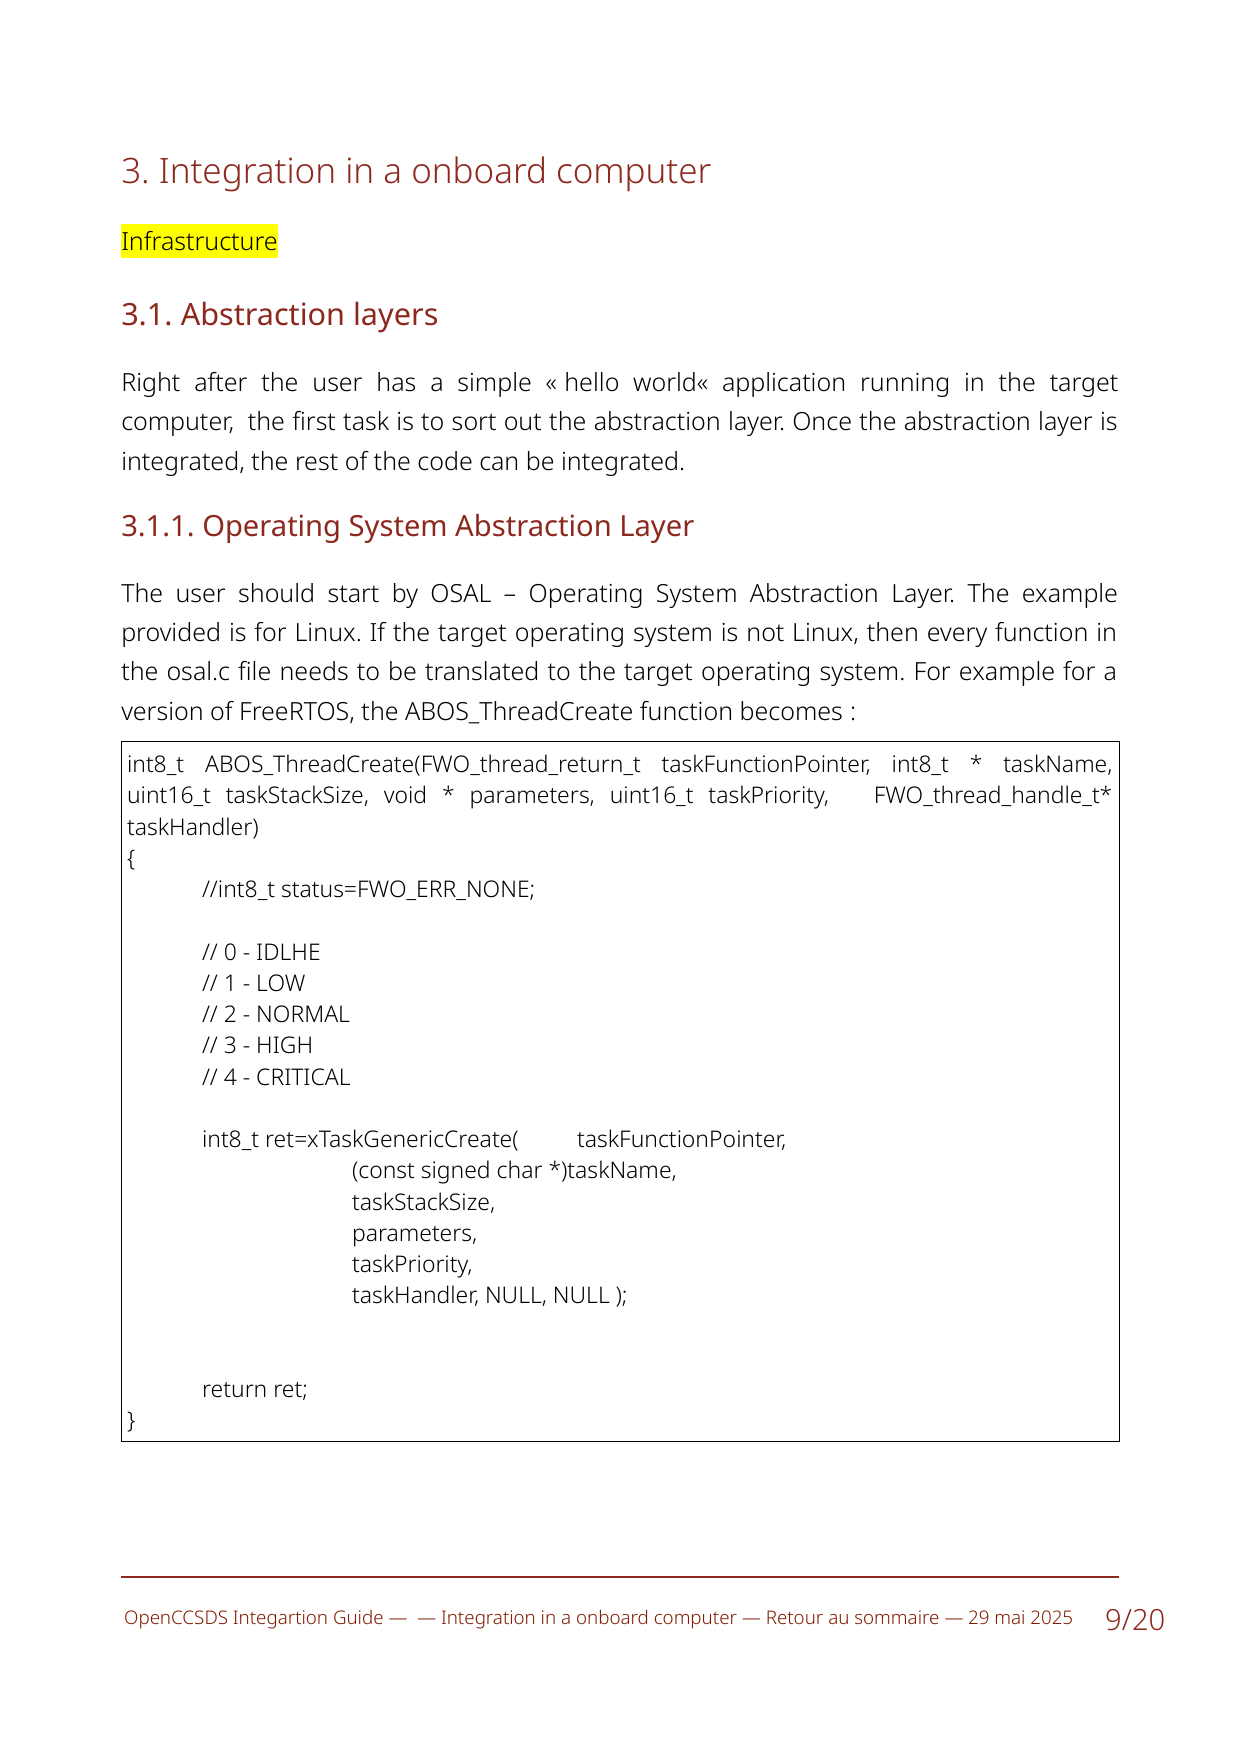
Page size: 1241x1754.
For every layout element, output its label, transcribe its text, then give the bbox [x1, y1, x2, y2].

text The user should start by OSAL – Operating System Abstraction Layer. The example provided is for Linux. If the target operating system is not Linux, then every function in the osal.c file needs to be translated to the target operating system. For example for a version of FreeRTOS, the ABOS_ThreadCreate function becomes : [121, 576, 1119, 727]
subtitle Abstraction layers [121, 293, 1119, 334]
subtitle Integration in a onboard computer [121, 146, 1119, 194]
table_header int8_t ABOS_ThreadCreate(FWO_thread_return_t taskFunctionPointer, int8_t * taskName, uint16_t taskStackSize, void * parameters, uint16_t taskPriority, FWO_thread_handle_t* taskHandler) { //int8_t status=FWO_ERR_NONE; // 0 - IDLHE // 1 - LOW // 2 - NORMAL // 3 - HIGH // 4 - CRITICAL int8_t ret=xTaskGenericCreate( taskFunctionPointer, (const signed char *)taskName, taskStackSize, parameters, taskPriority, taskHandler, NULL, NULL ); return ret; } [122, 742, 1119, 1441]
text Right after the user has a simple « hello world« application running in the target computer, the first task is to sort out the abstraction layer. Once the abstraction layer is integrated, the rest of the code can be integrated. [121, 365, 1119, 477]
text Infrastructure [121, 224, 1119, 258]
subtitle Operating System Abstraction Layer [121, 506, 1119, 545]
